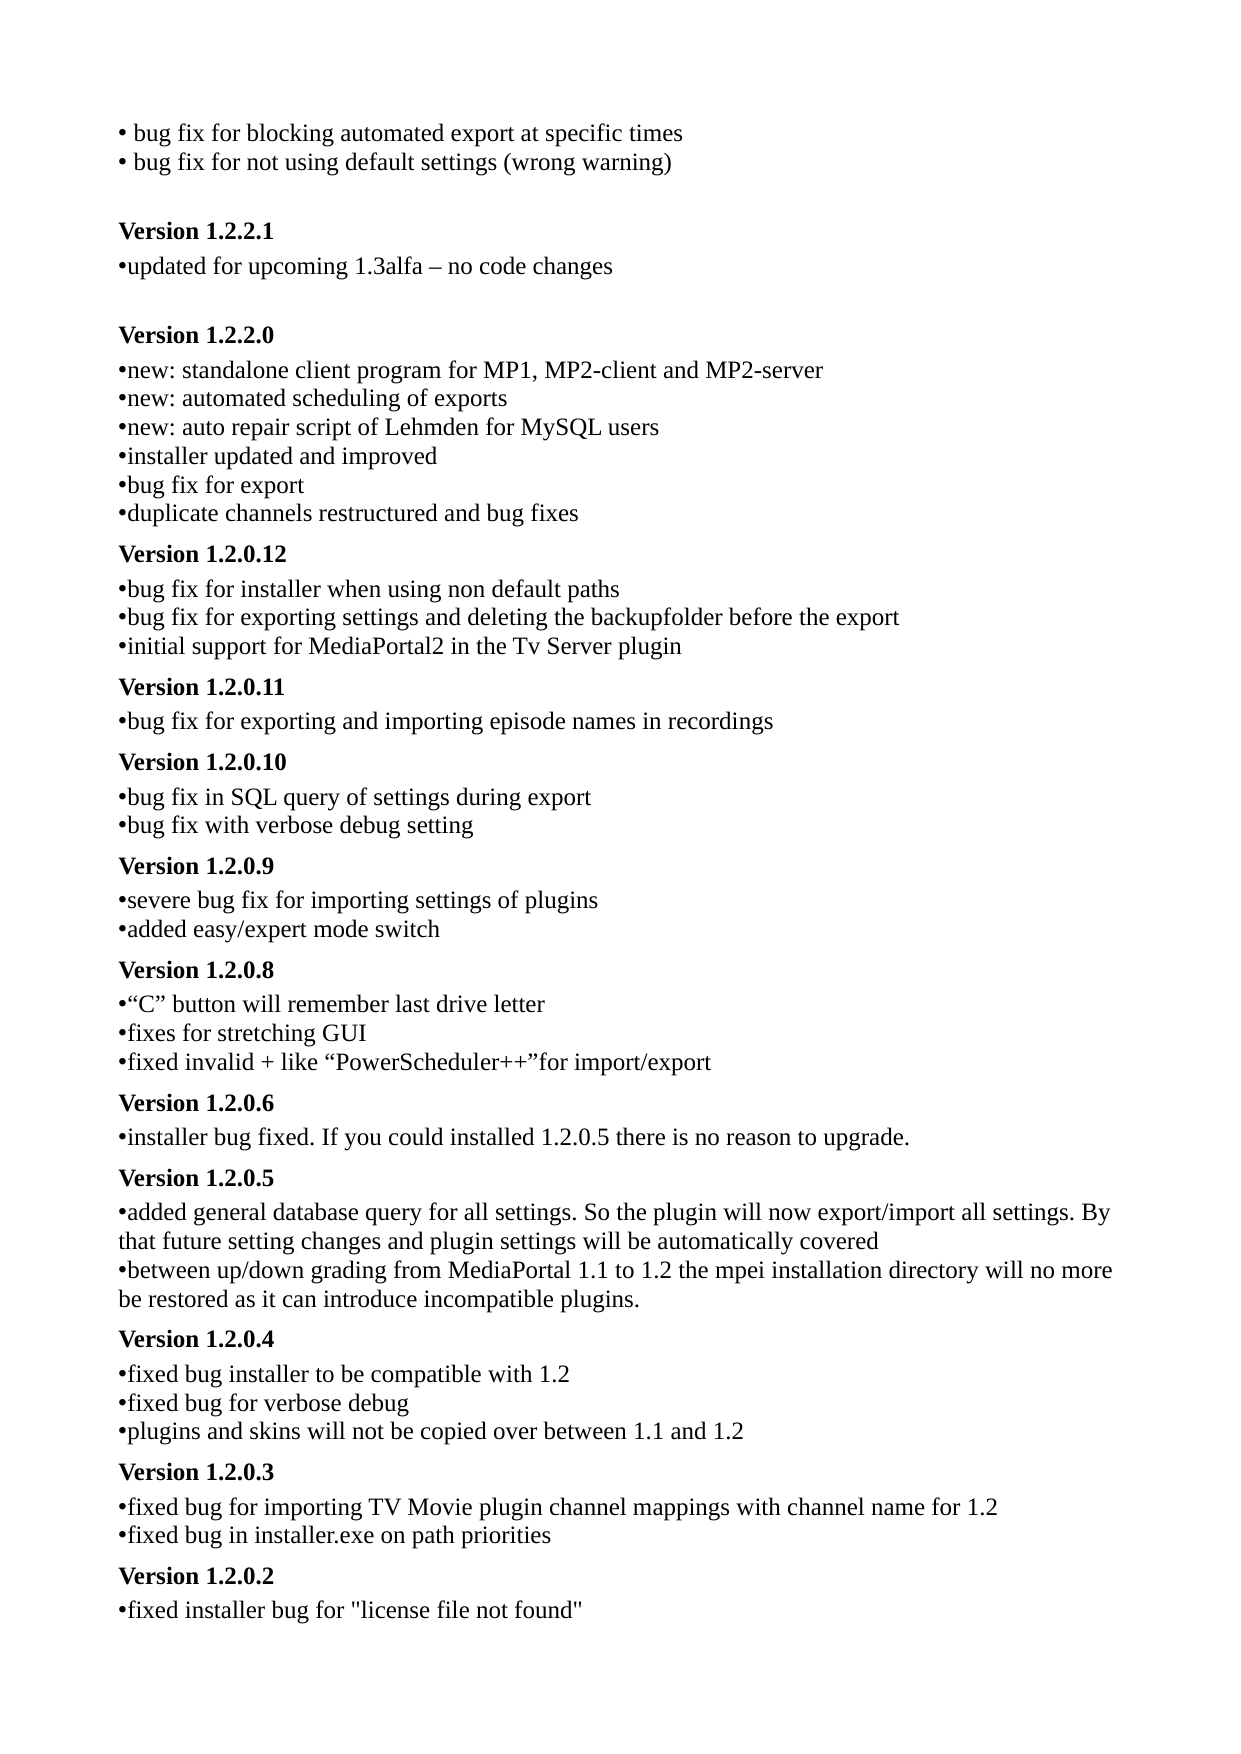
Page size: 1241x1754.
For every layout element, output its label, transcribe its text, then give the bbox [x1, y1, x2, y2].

list fixed bug for importing TV Movie plugin channel mappings with channel name for 1.2 [118, 1492, 1122, 1520]
list fixes for stretching GUI [118, 1018, 1122, 1047]
list duplicate channels restructured and bug fixes [118, 498, 1122, 527]
list fixed bug installer to be compatible with 1.2 [118, 1359, 1122, 1388]
list bug fix for exporting settings and deleting the backupfolder before the export [118, 602, 1122, 631]
text Version 1.2.0.10 [118, 747, 1122, 776]
list updated for upcoming 1.3alfa – no code changes [118, 251, 1122, 279]
list bug fix for not using default settings (wrong warning) [118, 147, 1122, 176]
text Version 1.2.0.9 [118, 851, 1122, 880]
list bug fix for blocking automated export at specific times [118, 118, 1122, 147]
text Version 1.2.2.0 [118, 320, 1122, 349]
list added general database query for all settings. So the plugin will now export/import all settings. By that future setting changes and plugin settings will be automatically covered [118, 1197, 1122, 1255]
list bug fix in SQL query of settings during export [118, 782, 1122, 810]
text Version 1.2.0.3 [118, 1457, 1122, 1486]
list installer updated and improved [118, 441, 1122, 470]
text Version 1.2.0.5 [118, 1163, 1122, 1192]
text Version 1.2.0.4 [118, 1324, 1122, 1353]
text Version 1.2.0.12 [118, 539, 1122, 568]
text Version 1.2.0.11 [118, 672, 1122, 701]
list installer bug fixed. If you could installed 1.2.0.5 there is no reason to upgrade. [118, 1122, 1122, 1151]
list plugins and skins will not be copied over between 1.1 and 1.2 [118, 1416, 1122, 1445]
text Version 1.2.0.6 [118, 1088, 1122, 1116]
list “C” button will remember last drive letter [118, 989, 1122, 1018]
list bug fix with verbose debug setting [118, 810, 1122, 839]
list bug fix for export [118, 470, 1122, 498]
list new: standalone client program for MP1, MP2-client and MP2-server [118, 355, 1122, 383]
list fixed installer bug for "license file not found" [118, 1596, 1122, 1624]
list fixed bug in installer.exe on path priorities [118, 1520, 1122, 1549]
list between up/down grading from MediaPortal 1.1 to 1.2 the mpei installation directory will no more be restored as it can introduce incompatible plugins. [118, 1255, 1122, 1312]
list initial support for MediaPortal2 in the Tv Server plugin [118, 631, 1122, 660]
text Version 1.2.0.2 [118, 1561, 1122, 1590]
list new: automated scheduling of exports [118, 383, 1122, 412]
list bug fix for installer when using non default paths [118, 574, 1122, 602]
list severe bug fix for importing settings of plugins [118, 886, 1122, 914]
list added easy/expert mode switch [118, 914, 1122, 943]
text Version 1.2.0.8 [118, 955, 1122, 984]
list new: auto repair script of Lehmden for MySQL users [118, 412, 1122, 441]
list fixed bug for verbose debug [118, 1388, 1122, 1416]
list fixed invalid + like “PowerScheduler++”for import/export [118, 1047, 1122, 1076]
text Version 1.2.2.1 [118, 216, 1122, 245]
list bug fix for exporting and importing episode names in recordings [118, 706, 1122, 735]
